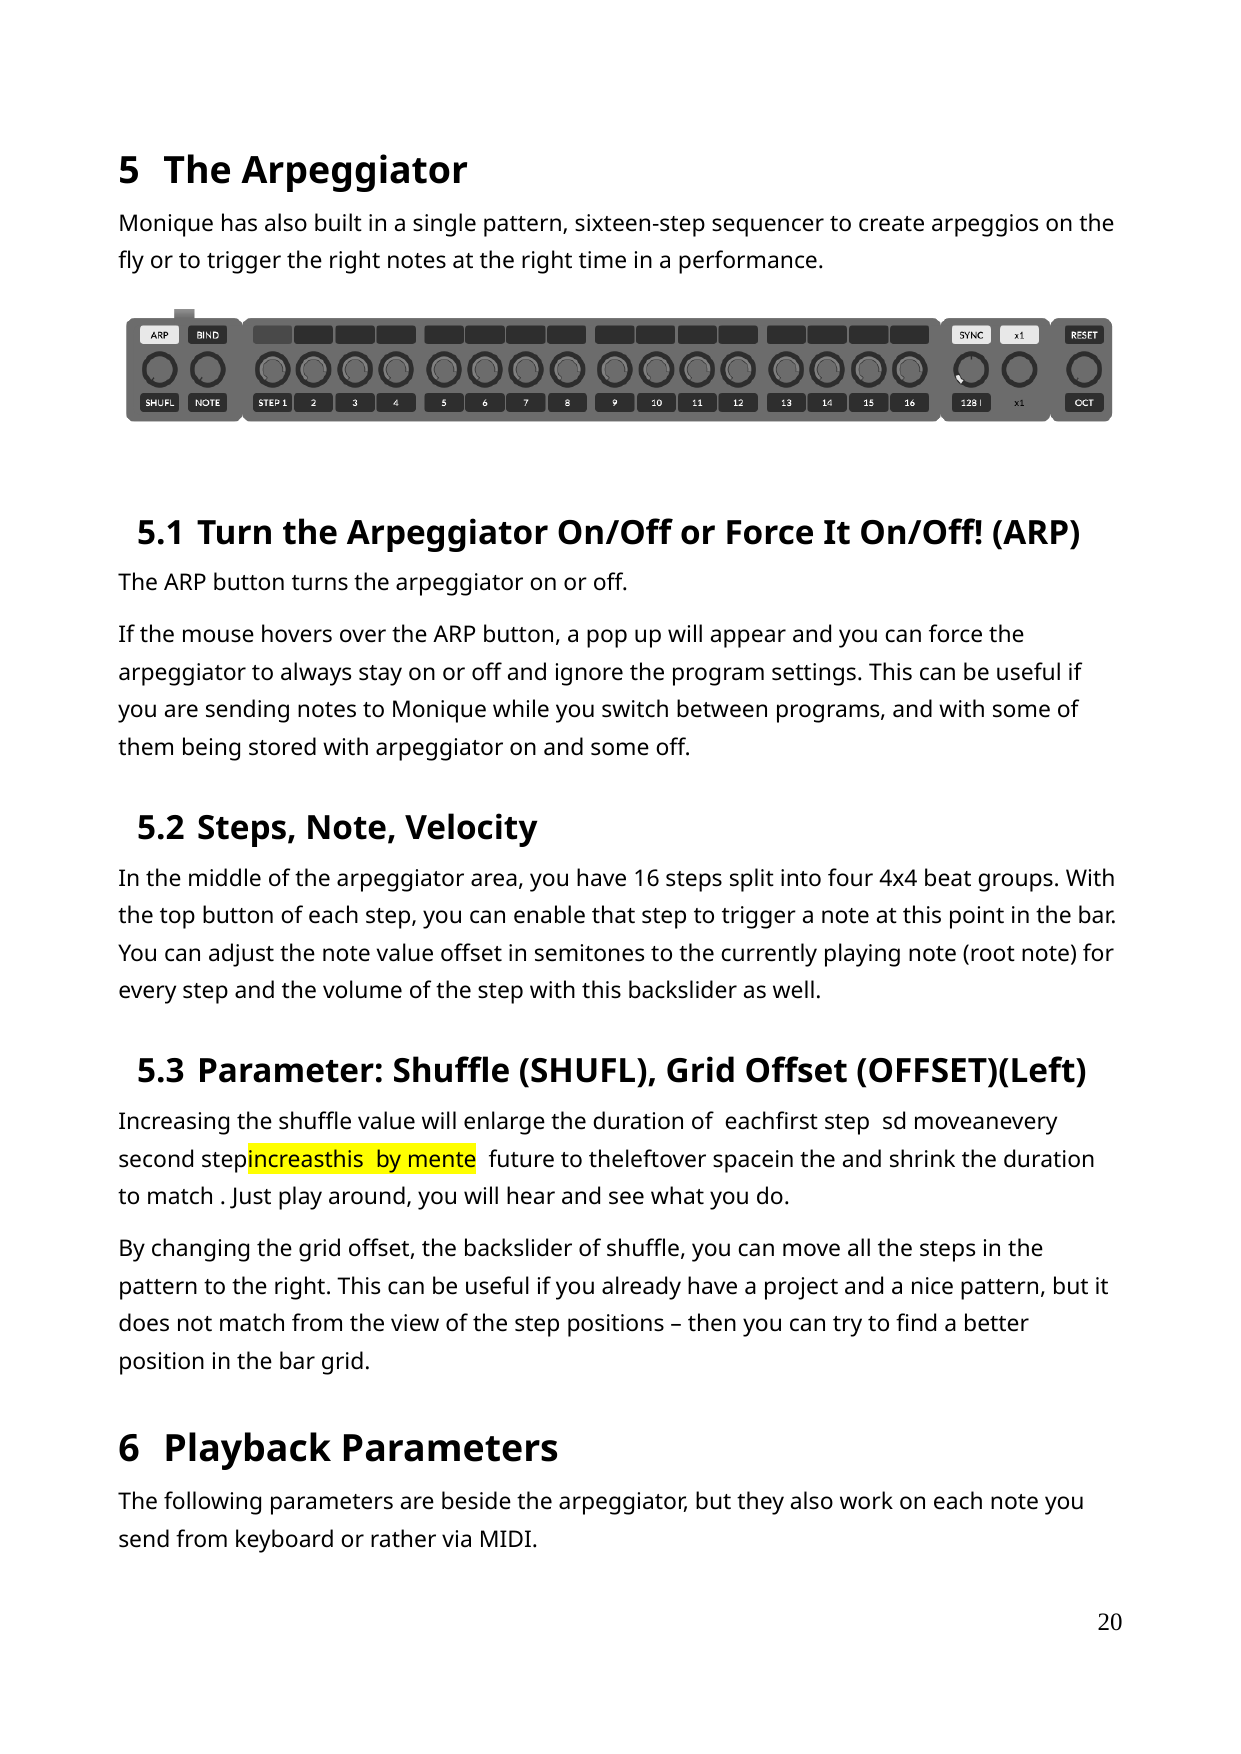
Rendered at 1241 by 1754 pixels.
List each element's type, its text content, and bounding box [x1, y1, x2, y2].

text If the mouse hovers over the ARP button, a pop up will appear and you can force the arpeggiator to always stay on or off and ignore the program settings. This can be useful if you are sending notes to Monique while you switch between programs, and with some of them being stored with arpeggiator on and some off. [118, 618, 1122, 762]
picture [118, 309, 1122, 430]
subtitle Turn the Arpeggiator On/Off or Force It On/Off! (ARP) [137, 508, 1122, 554]
text By changing the grid offset, the backslider of shuffle, you can move all the steps in the pattern to the right. This can be useful if you already have a project and a nice pattern, but it does not match from the view of the step positions – then you can try to find a better position in the bar grid. [118, 1232, 1122, 1376]
subtitle The Arpeggiator [118, 143, 1122, 194]
text The ARP button turns the arpeggiator on or off. [118, 566, 1122, 598]
subtitle Steps, Note, Velocity [137, 804, 1122, 849]
text In the middle of the arpeggiator area, you have 16 steps split into four 4x4 beat groups. With the top button of each step, you can enable that step to trigger a note at this point in the bar. You can adjust the note value offset in semitones to the currently playing note (root note) for every step and the volume of the step with this backslider as well. [118, 862, 1122, 1006]
text Increasing the shuffle value will enlarge the duration of eachfirst step sd moveanevery second stepincreasthis by mente future to theleftover spacein the and shrink the duration to match . Just play around, you will hear and see what you do. [118, 1105, 1122, 1211]
subtitle Parameter: Shuffle (SHUFL), Grid Offset (OFFSET)(Left) [137, 1047, 1122, 1093]
text Monique has also built in a single pattern, sixteen-step sequencer to create arpeggios on the fly or to trigger the right notes at the right time in a performance. [118, 207, 1122, 275]
subtitle Playback Parameters [118, 1422, 1122, 1473]
text The following parameters are beside the arpeggiator, but they also work on each note you send from keyboard or rather via MIDI. [118, 1485, 1122, 1554]
